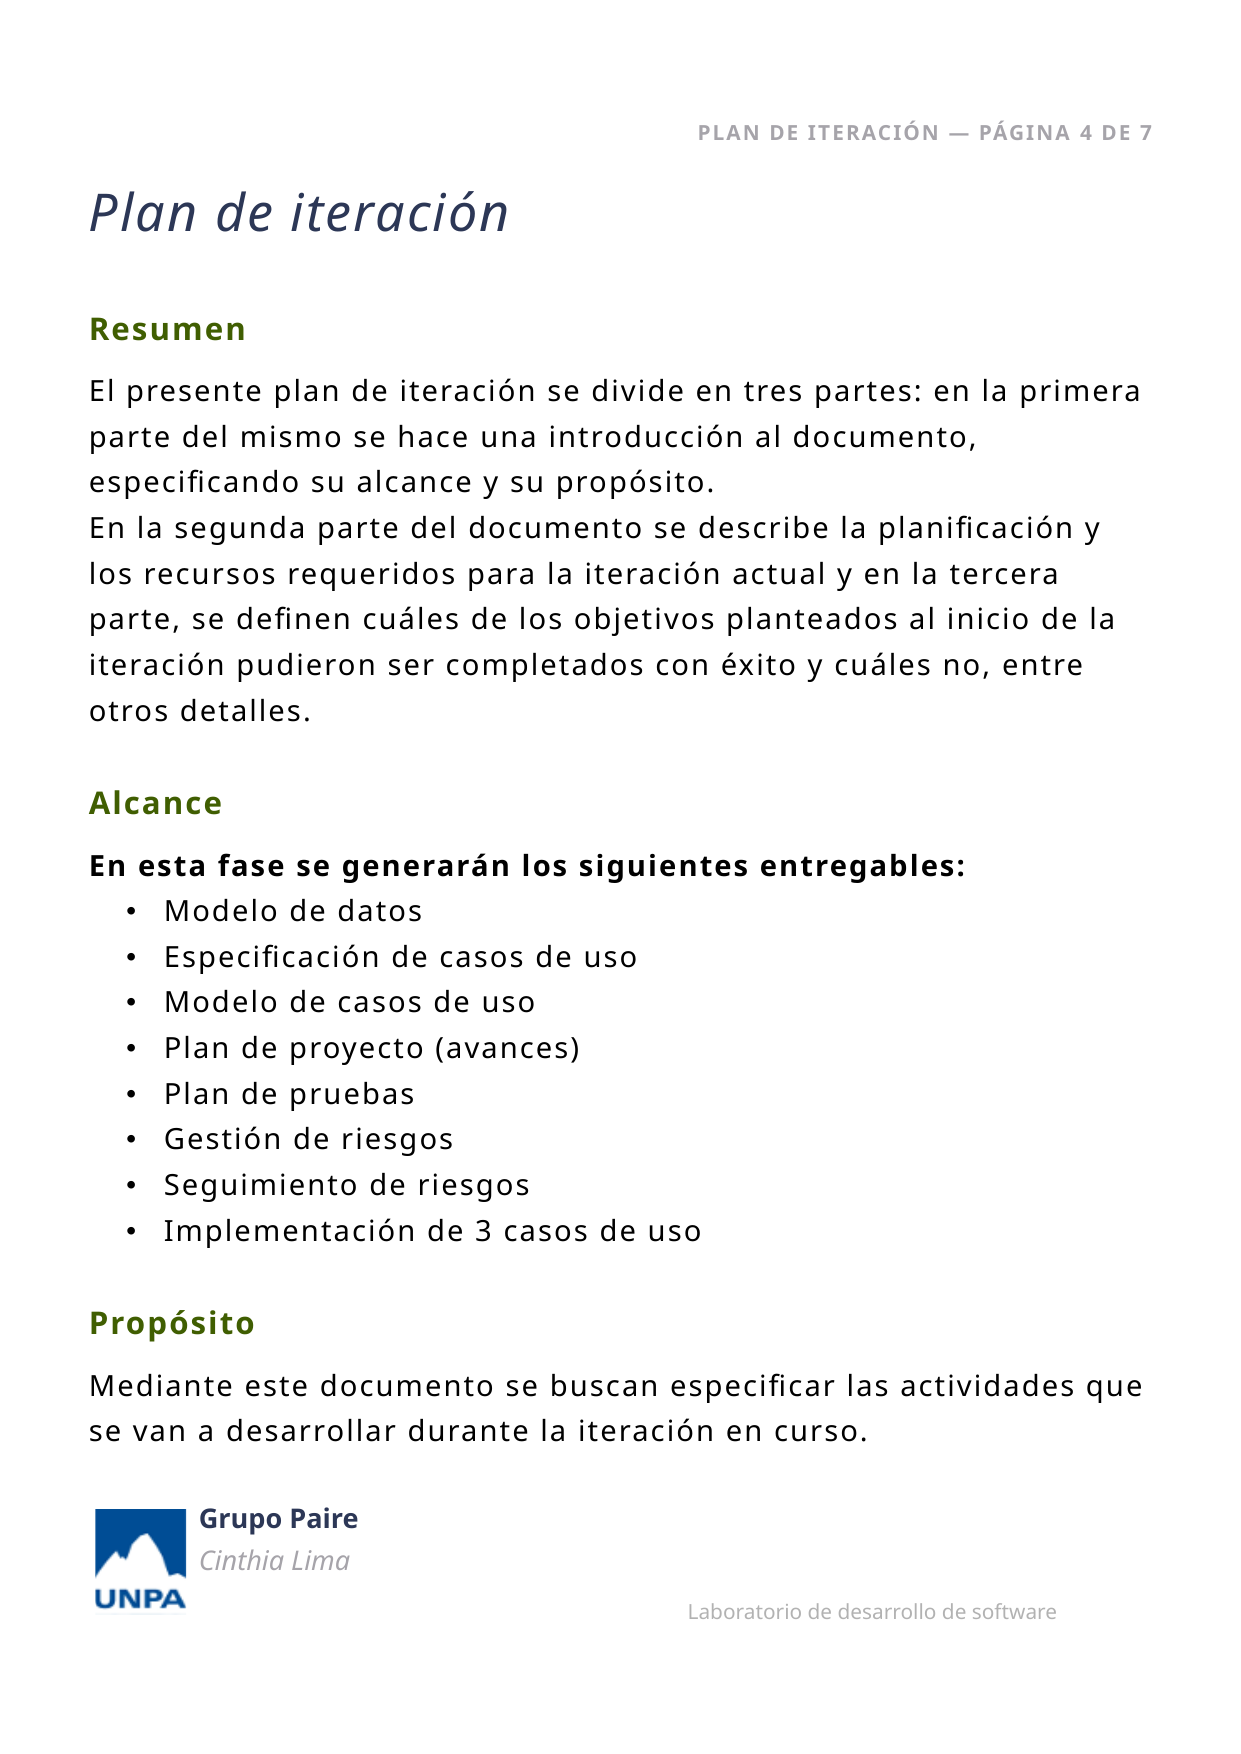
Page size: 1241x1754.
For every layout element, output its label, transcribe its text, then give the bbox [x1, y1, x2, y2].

list Gestión de riesgos [126, 1119, 1152, 1158]
picture [95, 1509, 187, 1615]
list Seguimiento de riesgos [126, 1164, 1152, 1204]
list Plan de pruebas [126, 1073, 1152, 1113]
text El presente plan de iteración se divide en tres partes: en la primera parte del mismo se hace una introducción al documento, especificando su alcance y su propósito. [88, 370, 1152, 501]
text En esta fase se generarán los siguientes entregables: [88, 845, 1152, 884]
list Especificación de casos de uso [126, 936, 1152, 976]
text Resumen [88, 307, 1152, 349]
text Mediante este documento se buscan especificar las actividades que se van a desarrollar durante la iteración en curso. [88, 1365, 1152, 1450]
text Propósito [88, 1301, 1152, 1344]
list Modelo de datos [126, 891, 1152, 930]
text Plan de iteración [88, 176, 1152, 247]
text En la segunda parte del documento se describe la planificación y los recursos requeridos para la iteración actual y en la tercera parte, se definen cuáles de los objetivos planteados al inicio de la iteración pudieron ser completados con éxito y cuáles no, entre otros detalles. [88, 507, 1152, 729]
list Modelo de casos de uso [126, 982, 1152, 1021]
list Plan de proyecto (avances) [126, 1027, 1152, 1067]
text Alcance [88, 781, 1152, 824]
list Implementación de 3 casos de uso [126, 1210, 1152, 1249]
